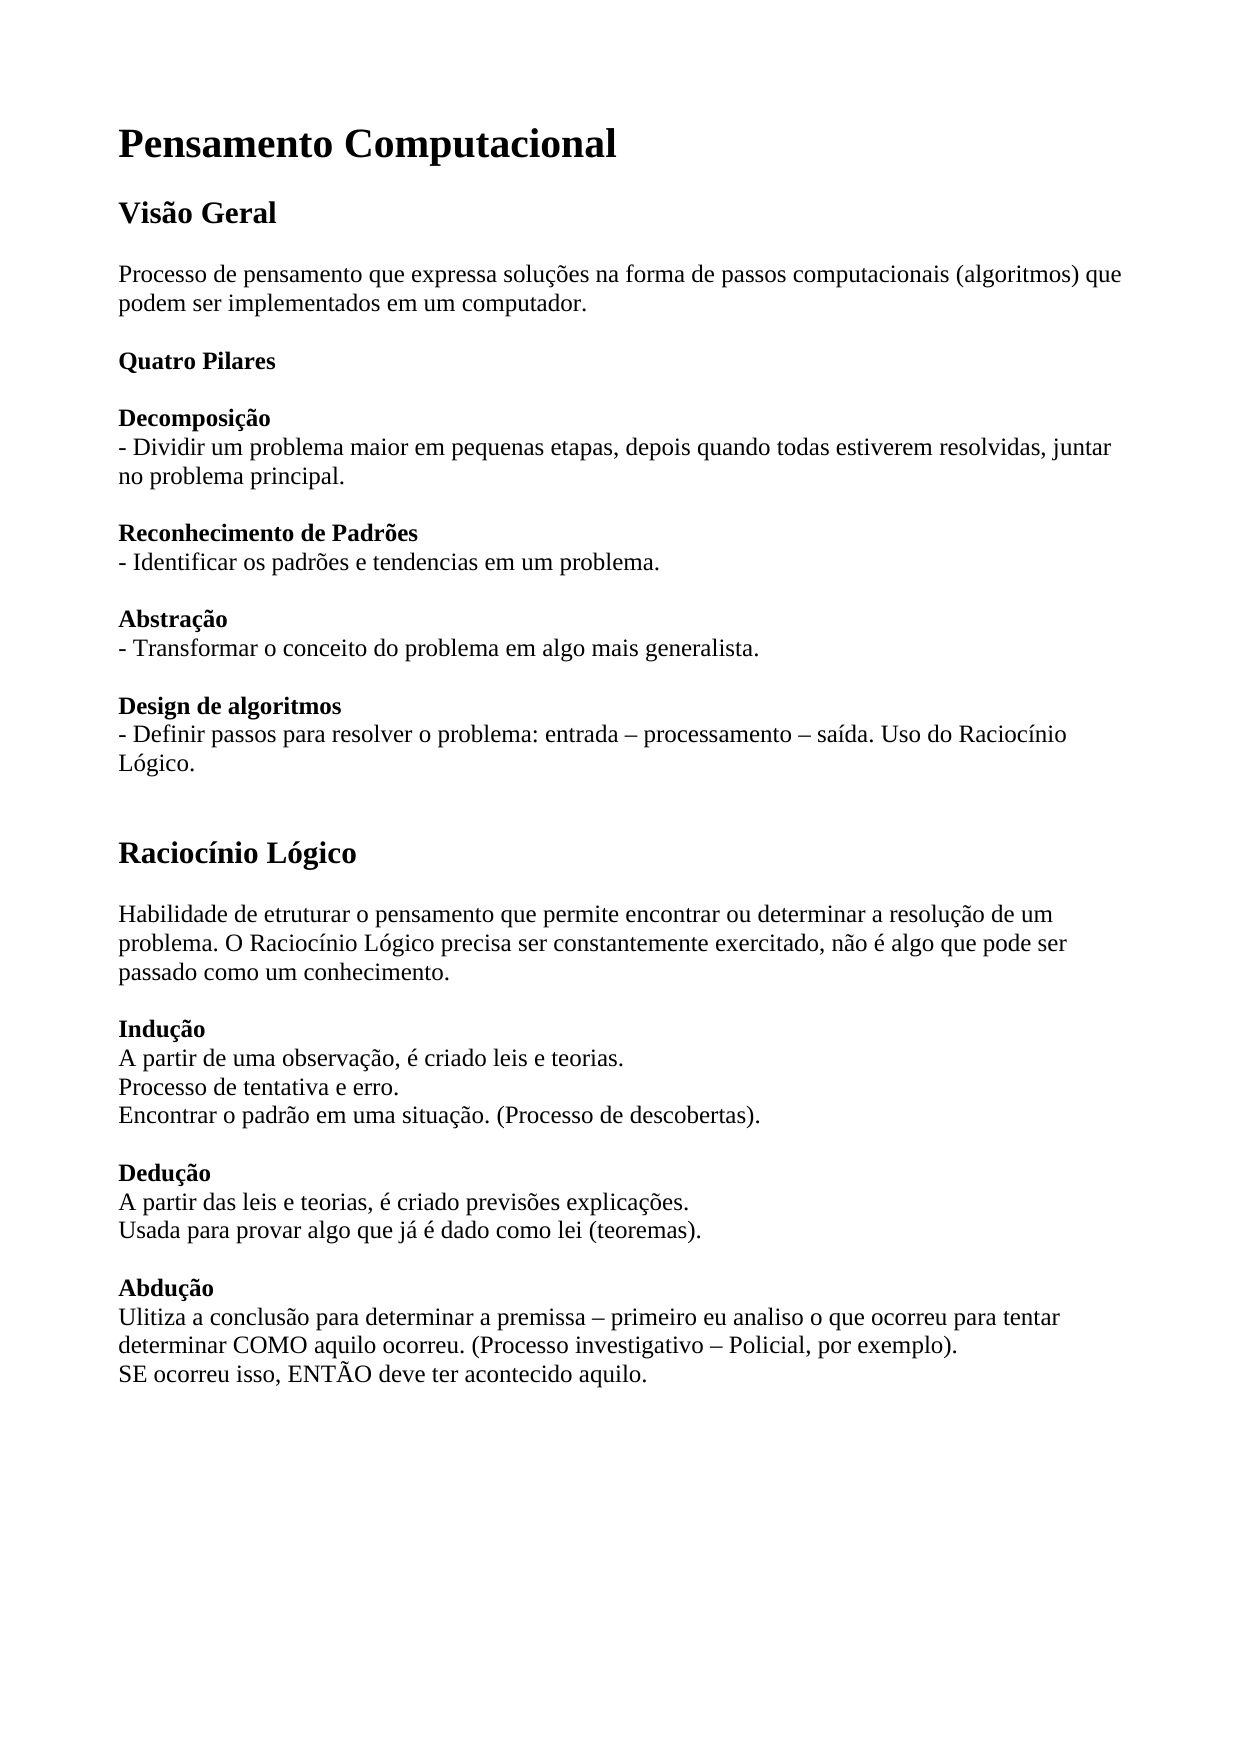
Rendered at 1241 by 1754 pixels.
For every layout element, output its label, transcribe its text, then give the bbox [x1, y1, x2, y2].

text Pensamento Computacional [118, 118, 1122, 166]
text - Definir passos para resolver o problema: entrada – processamento – saída. Uso do Raciocínio Lógico. [118, 719, 1122, 777]
text Ulitiza a conclusão para determinar a premissa – primeiro eu analiso o que ocorreu para tentar determinar COMO aquilo ocorreu. (Processo investigativo – Policial, por exemplo). [118, 1302, 1122, 1359]
text Decomposição [118, 403, 1122, 432]
text A partir de uma observação, é criado leis e teorias. [118, 1043, 1122, 1072]
text A partir das leis e teorias, é criado previsões explicações. [118, 1187, 1122, 1215]
text Abstração [118, 604, 1122, 633]
text Dedução [118, 1158, 1122, 1187]
text Processo de pensamento que expressa soluções na forma de passos computacionais (algoritmos) que podem ser implementados em um computador. [118, 259, 1122, 317]
text SE ocorreu isso, ENTÃO deve ter acontecido aquilo. [118, 1359, 1122, 1388]
text Processo de tentativa e erro. [118, 1072, 1122, 1100]
text Abdução [118, 1273, 1122, 1302]
text - Dividir um problema maior em pequenas etapas, depois quando todas estiverem resolvidas, juntar no problema principal. [118, 432, 1122, 489]
text Usada para provar algo que já é dado como lei (teoremas). [118, 1215, 1122, 1244]
text Indução [118, 1014, 1122, 1043]
text Visão Geral [118, 195, 1122, 231]
text - Identificar os padrões e tendencias em um problema. [118, 547, 1122, 576]
text Quatro Pilares [118, 346, 1122, 374]
text Reconhecimento de Padrões [118, 518, 1122, 547]
text Design de algoritmos [118, 691, 1122, 719]
text Habilidade de etruturar o pensamento que permite encontrar ou determinar a resolução de um problema. O Raciocínio Lógico precisa ser constantemente exercitado, não é algo que pode ser passado como um conhecimento. [118, 899, 1122, 985]
text - Transformar o conceito do problema em algo mais generalista. [118, 633, 1122, 662]
text Raciocínio Lógico [118, 834, 1122, 870]
text Encontrar o padrão em uma situação. (Processo de descobertas). [118, 1100, 1122, 1129]
